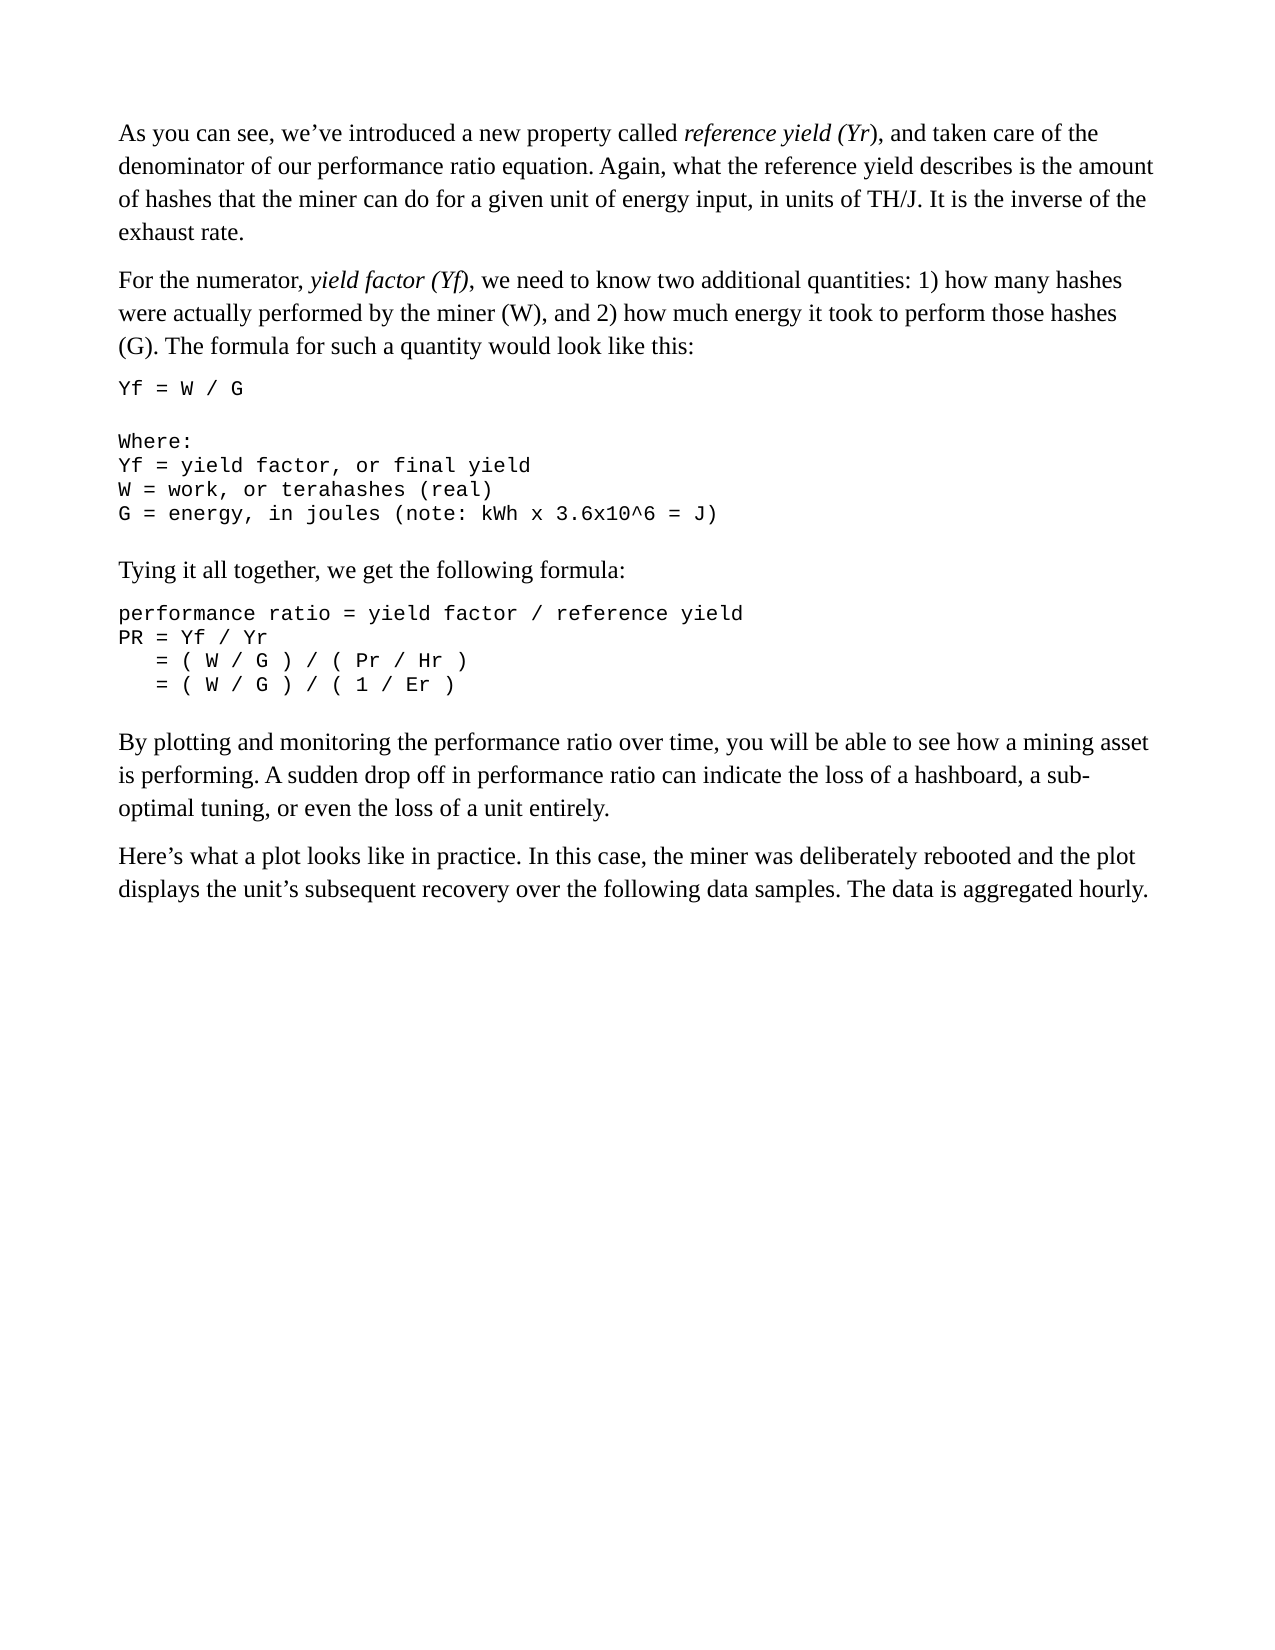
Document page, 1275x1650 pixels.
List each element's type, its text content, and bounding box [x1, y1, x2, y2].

text Yf = yield factor, or final yield [118, 455, 1157, 479]
text G = energy, in joules (note: kWh x 3.6x10^6 = J) [118, 502, 1157, 526]
text Here’s what a plot looks like in practice. In this case, the miner was deliberately rebooted and the plot displays the unit’s subsequent recovery over the following data samples. The data is aggregated hourly. [118, 841, 1157, 903]
text W = work, or terahashes (real) [118, 479, 1157, 502]
text For the numerator, yield factor (Yf), we need to know two additional quantities: 1) how many hashes were actually performed by the miner (W), and 2) how much energy it took to perform those hashes (G). The formula for such a quantity would look like this: [118, 265, 1157, 359]
text performance ratio = yield factor / reference yield [118, 603, 1157, 627]
text By plotting and monitoring the performance ratio over time, you will be able to see how a mining asset is performing. A sudden drop off in performance ratio can indicate the loss of a hashboard, a sub-optimal tuning, or even the loss of a unit entirely. [118, 727, 1157, 822]
text Yf = W / G [118, 378, 1157, 402]
text PR = Yf / Yr [118, 627, 1157, 651]
text Tying it all together, we get the following formula: [118, 556, 1157, 584]
text = ( W / G ) / ( Pr / Hr ) [118, 651, 1157, 674]
text Where: [118, 432, 1157, 455]
text = ( W / G ) / ( 1 / Er ) [118, 674, 1157, 698]
text As you can see, we’ve introduced a new property called reference yield (Yr), and taken care of the denominator of our performance ratio equation. Again, what the reference yield describes is the amount of hashes that the miner can do for a given unit of energy input, in units of TH/J. It is the inverse of the exhaust rate. [118, 118, 1157, 246]
